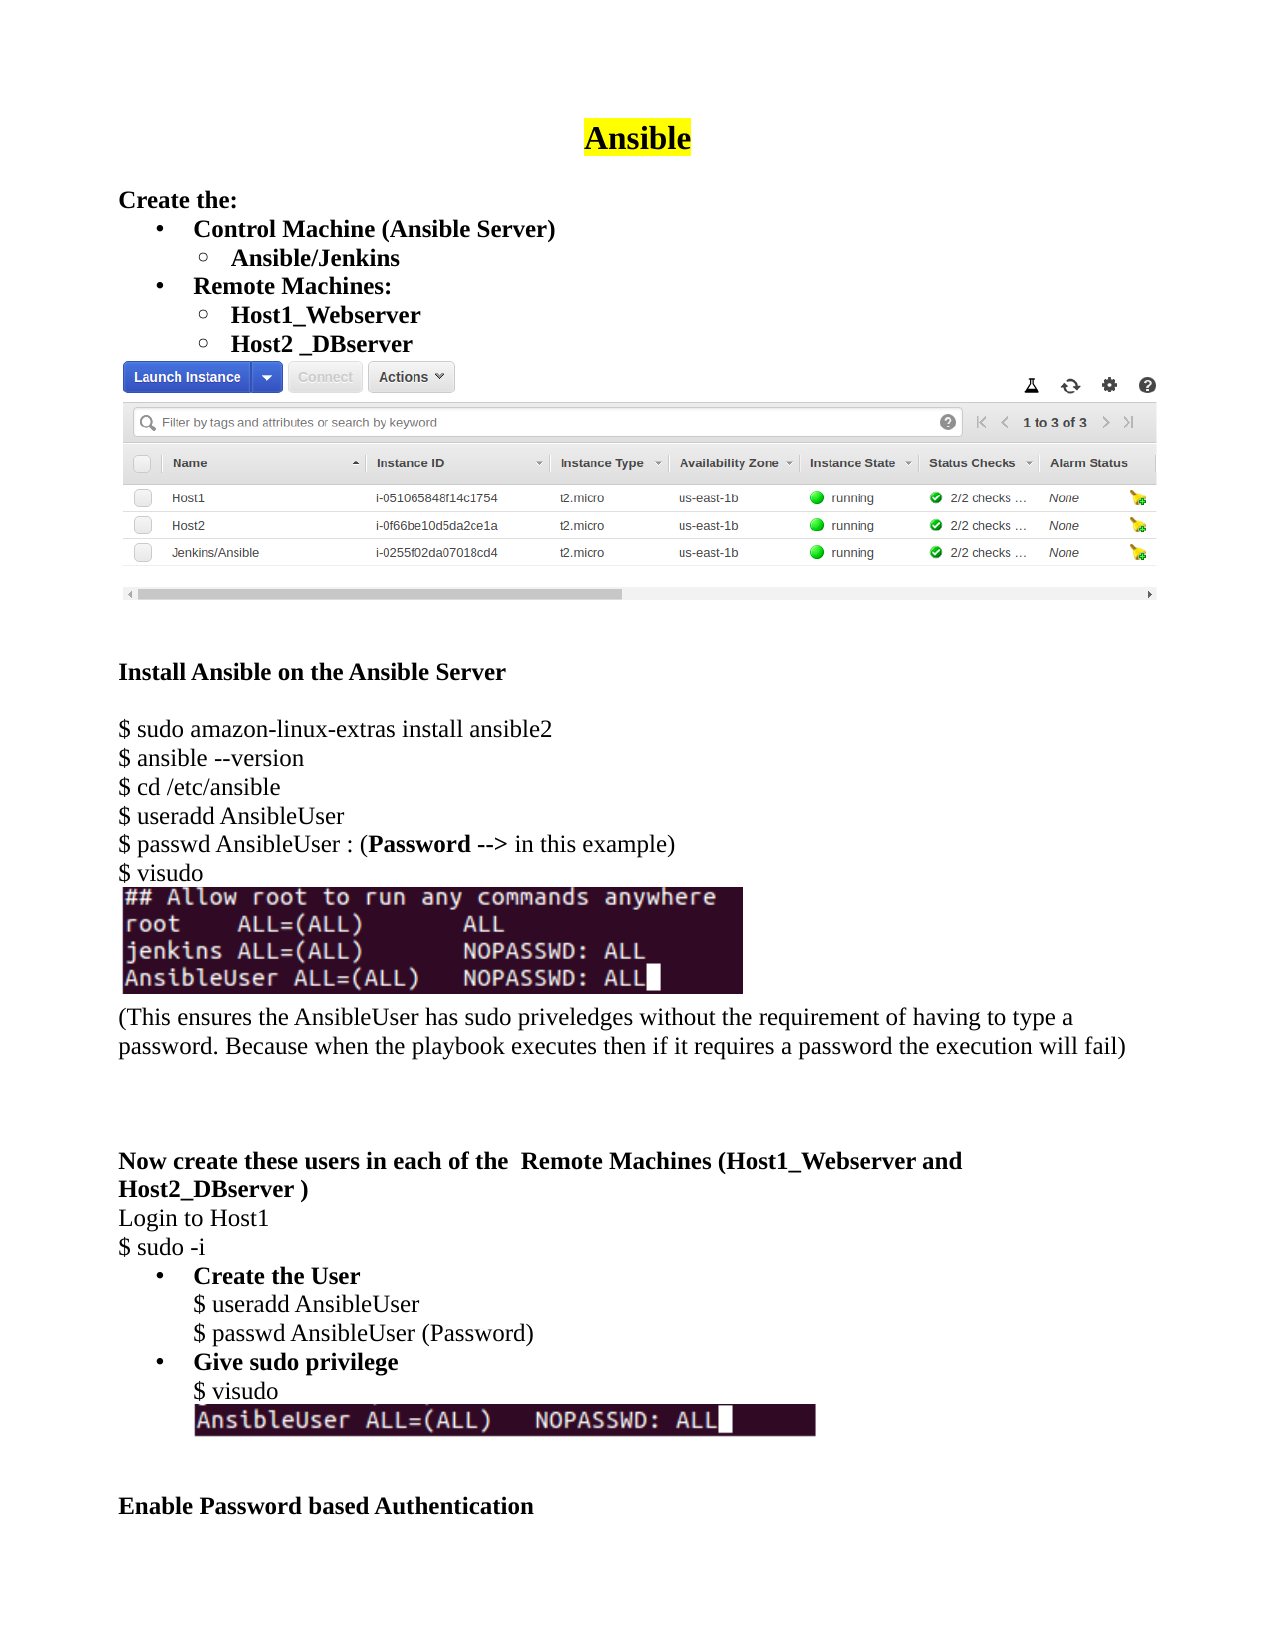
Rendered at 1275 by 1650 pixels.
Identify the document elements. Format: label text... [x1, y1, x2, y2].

text $ sudo -i [118, 1232, 1157, 1261]
text Install Ansible on the Ansible Server [118, 657, 1157, 686]
text Create the: [118, 185, 1157, 214]
text $ passwd AnsibleUser : (Password --> in this example) [118, 829, 1157, 858]
list Host1_Webserver [193, 300, 1157, 329]
text $ visudo [118, 858, 1157, 887]
text Enable Password based Authentication [118, 1491, 1157, 1519]
list $ passwd AnsibleUser (Password) [156, 1318, 1157, 1347]
text $ ansible --version [118, 743, 1157, 772]
text $ sudo amazon-linux-extras install ansible2 [118, 714, 1157, 743]
text (This ensures the AnsibleUser has sudo priveledges without the requirement of having to type a password. Because when the playbook executes then if it requires a password the execution will fail) [118, 1002, 1157, 1059]
picture [194, 1404, 818, 1438]
picture [122, 887, 743, 994]
text $ cd /etc/ansible [118, 772, 1157, 801]
text Ansible [118, 118, 1157, 156]
list $ visudo [156, 1376, 1157, 1404]
list Remote Machines: [156, 271, 1157, 300]
list Give sudo privilege [156, 1347, 1157, 1376]
list Control Machine (Ansible Server) [156, 214, 1157, 243]
list Create the User [156, 1261, 1157, 1289]
picture [118, 357, 1157, 600]
text Now create these users in each of the Remote Machines (Host1_Webserver and Host2_DBserver ) [118, 1146, 1157, 1203]
list $ useradd AnsibleUser [156, 1289, 1157, 1318]
text Login to Host1 [118, 1203, 1157, 1232]
list Host2 _DBserver [193, 329, 1157, 357]
list Ansible/Jenkins [193, 243, 1157, 271]
text $ useradd AnsibleUser [118, 801, 1157, 829]
